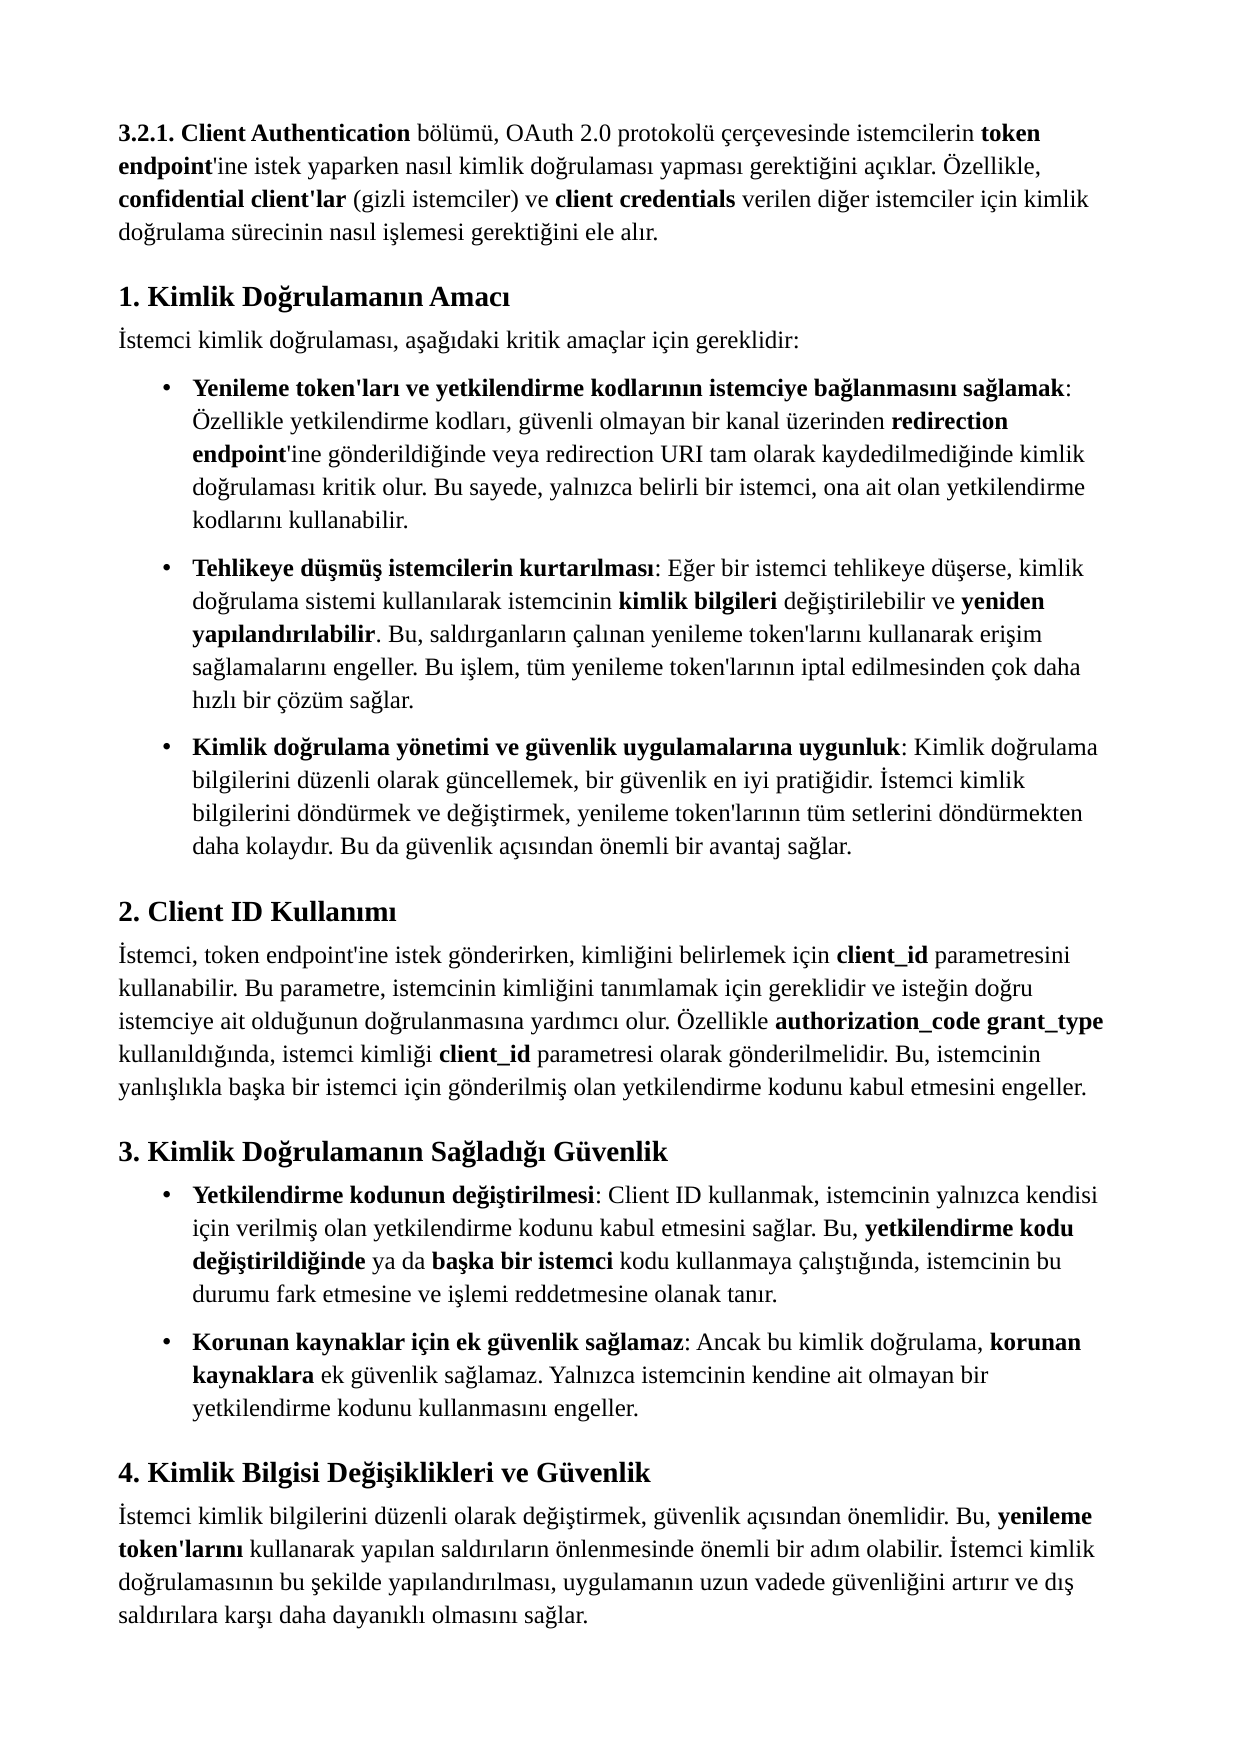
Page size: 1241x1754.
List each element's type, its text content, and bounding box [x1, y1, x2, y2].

list Yetkilendirme kodunun değiştirilmesi: Client ID kullanmak, istemcinin yalnızca kendisi için verilmiş olan yetkilendirme kodunu kabul etmesini sağlar. Bu, yetkilendirme kodu değiştirildiğinde ya da başka bir istemci kodu kullanmaya çalıştığında, istemcinin bu durumu fark etmesine ve işlemi reddetmesine olanak tanır. [162, 1180, 1122, 1308]
text İstemci kimlik doğrulaması, aşağıdaki kritik amaçlar için gereklidir: [118, 325, 1122, 354]
list Korunan kaynaklar için ek güvenlik sağlamaz: Ancak bu kimlik doğrulama, korunan kaynaklara ek güvenlik sağlamaz. Yalnızca istemcinin kendine ait olmayan bir yetkilendirme kodunu kullanmasını engeller. [162, 1327, 1122, 1421]
subtitle 4. Kimlik Bilgisi Değişiklikleri ve Güvenlik [118, 1455, 1122, 1488]
text İstemci, token endpoint'ine istek gönderirken, kimliğini belirlemek için client_id parametresini kullanabilir. Bu parametre, istemcinin kimliğini tanımlamak için gereklidir ve isteğin doğru istemciye ait olduğunun doğrulanmasına yardımcı olur. Özellikle authorization_code grant_type kullanıldığında, istemci kimliği client_id parametresi olarak gönderilmelidir. Bu, istemcinin yanlışlıkla başka bir istemci için gönderilmiş olan yetkilendirme kodunu kabul etmesini engeller. [118, 940, 1122, 1101]
list Yenileme token'ları ve yetkilendirme kodlarının istemciye bağlanmasını sağlamak: Özellikle yetkilendirme kodları, güvenli olmayan bir kanal üzerinden redirection endpoint'ine gönderildiğinde veya redirection URI tam olarak kaydedilmediğinde kimlik doğrulaması kritik olur. Bu sayede, yalnızca belirli bir istemci, ona ait olan yetkilendirme kodlarını kullanabilir. [162, 373, 1122, 534]
text İstemci kimlik bilgilerini düzenli olarak değiştirmek, güvenlik açısından önemlidir. Bu, yenileme token'larını kullanarak yapılan saldırıların önlenmesinde önemli bir adım olabilir. İstemci kimlik doğrulamasının bu şekilde yapılandırılması, uygulamanın uzun vadede güvenliğini artırır ve dış saldırılara karşı daha dayanıklı olmasını sağlar. [118, 1501, 1122, 1629]
list Tehlikeye düşmüş istemcilerin kurtarılması: Eğer bir istemci tehlikeye düşerse, kimlik doğrulama sistemi kullanılarak istemcinin kimlik bilgileri değiştirilebilir ve yeniden yapılandırılabilir. Bu, saldırganların çalınan yenileme token'larını kullanarak erişim sağlamalarını engeller. Bu işlem, tüm yenileme token'larının iptal edilmesinden çok daha hızlı bir çözüm sağlar. [162, 553, 1122, 713]
list Kimlik doğrulama yönetimi ve güvenlik uygulamalarına uygunluk: Kimlik doğrulama bilgilerini düzenli olarak güncellemek, bir güvenlik en iyi pratiğidir. İstemci kimlik bilgilerini döndürmek ve değiştirmek, yenileme token'larının tüm setlerini döndürmekten daha kolaydır. Bu da güvenlik açısından önemli bir avantaj sağlar. [162, 732, 1122, 860]
subtitle 3. Kimlik Doğrulamanın Sağladığı Güvenlik [118, 1134, 1122, 1167]
text 3.2.1. Client Authentication bölümü, OAuth 2.0 protokolü çerçevesinde istemcilerin token endpoint'ine istek yaparken nasıl kimlik doğrulaması yapması gerektiğini açıklar. Özellikle, confidential client'lar (gizli istemciler) ve client credentials verilen diğer istemciler için kimlik doğrulama sürecinin nasıl işlemesi gerektiğini ele alır. [118, 118, 1122, 246]
subtitle 1. Kimlik Doğrulamanın Amacı [118, 279, 1122, 313]
subtitle 2. Client ID Kullanımı [118, 894, 1122, 927]
